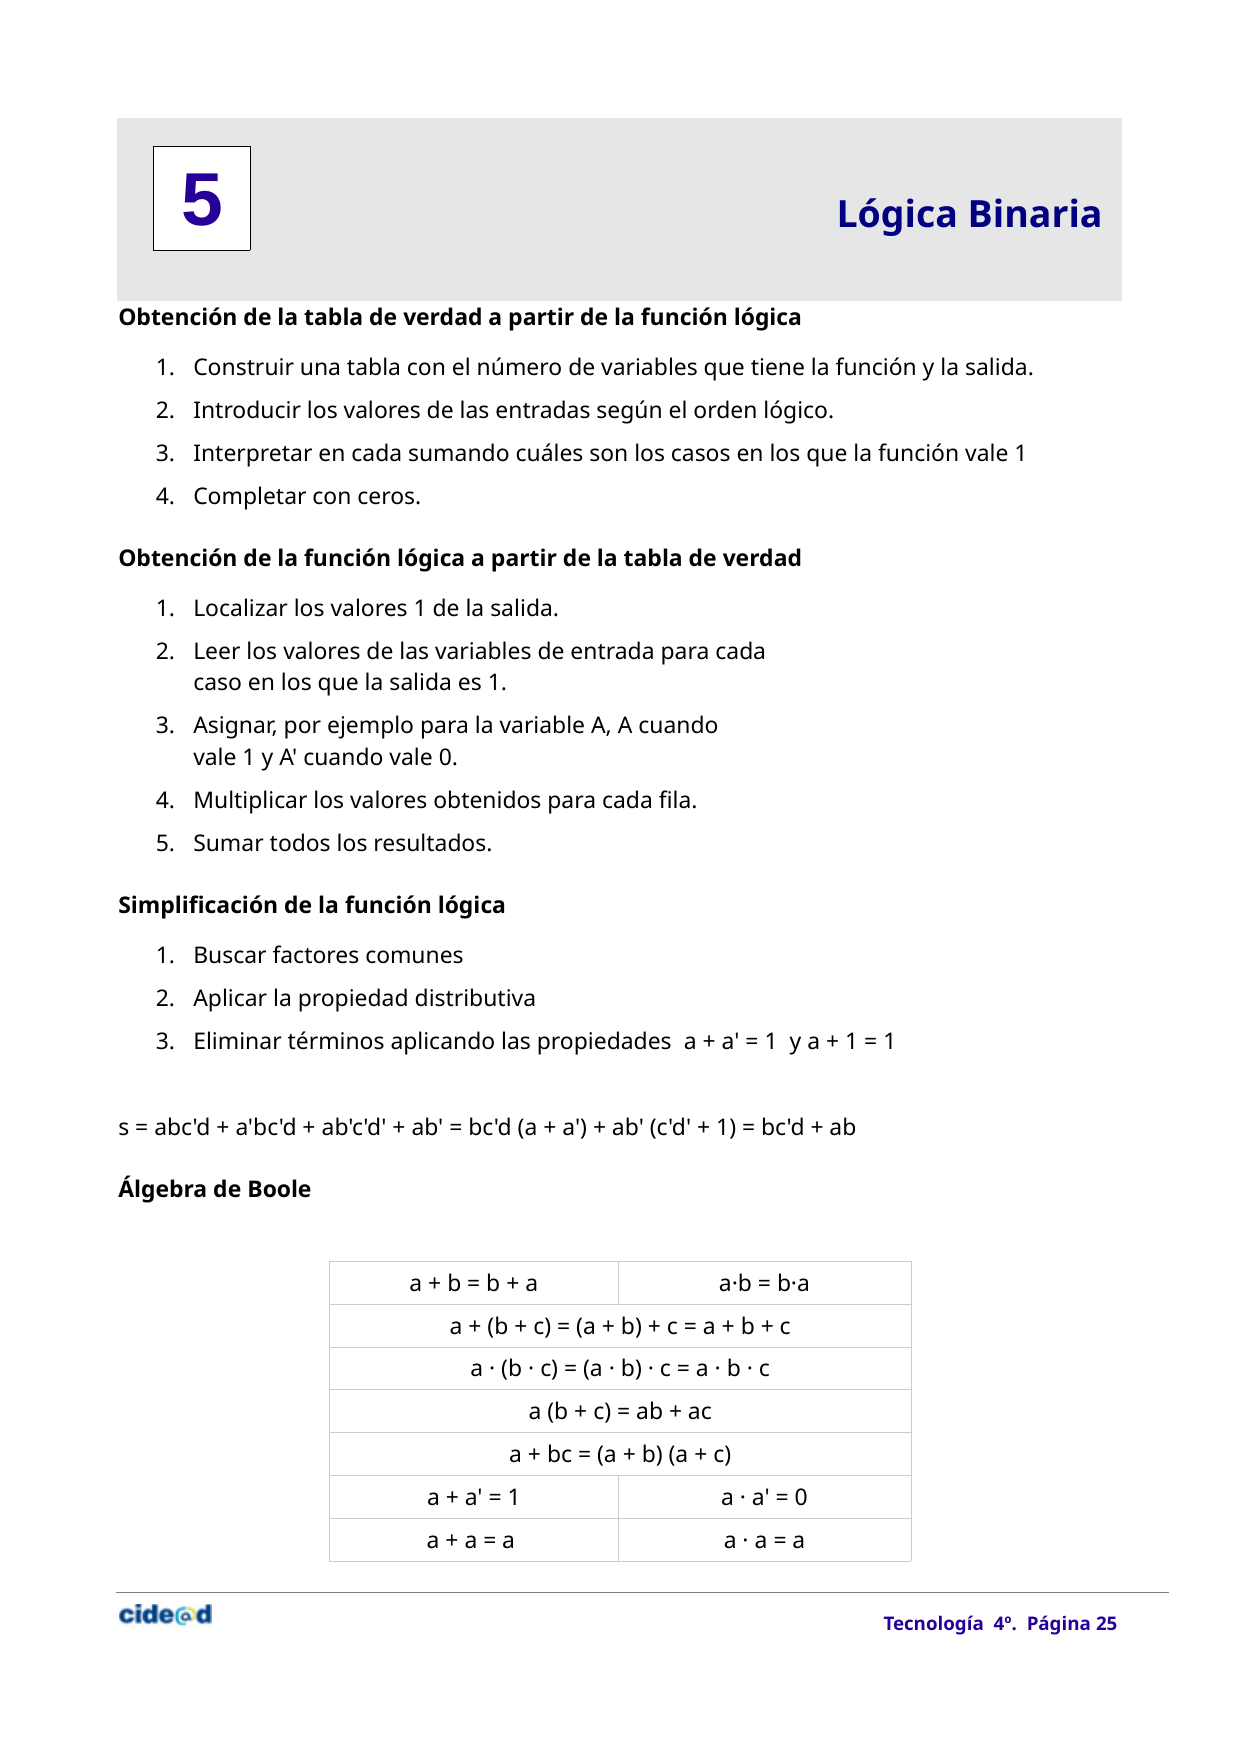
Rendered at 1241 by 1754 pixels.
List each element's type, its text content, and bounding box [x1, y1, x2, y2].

subtitle Álgebra de Boole [118, 1173, 1122, 1205]
table_cell a · (b · c) = (a · b) · c = a · b · c [330, 1348, 911, 1389]
subtitle Obtención de la función lógica a partir de la tabla de verdad [118, 542, 1122, 573]
subtitle Obtención de la tabla de verdad a partir de la función lógica [118, 301, 1122, 332]
list Multiplicar los valores obtenidos para cada fila. [156, 784, 1122, 815]
table_header a·b = b·a [619, 1262, 911, 1304]
list Asignar, por ejemplo para la variable A, A cuando vale 1 y A' cuando vale 0. [156, 709, 1122, 772]
list Construir una tabla con el número de variables que tiene la función y la salida. [156, 351, 1122, 382]
table_cell a + a = a [330, 1519, 618, 1561]
table_cell a · a = a [619, 1519, 911, 1561]
list Interpretar en cada sumando cuáles son los casos en los que la función vale 1 [156, 437, 1122, 468]
list Aplicar la propiedad distributiva [156, 982, 1122, 1013]
table_cell a + bc = (a + b) (a + c) [330, 1433, 911, 1475]
table_cell a (b + c) = ab + ac [330, 1390, 911, 1432]
table_cell a + a' = 1 [330, 1476, 618, 1518]
list Localizar los valores 1 de la salida. [156, 592, 1122, 623]
subtitle Simplificación de la función lógica [118, 889, 1122, 920]
list Completar con ceros. [156, 480, 1122, 511]
picture [118, 1604, 212, 1627]
table_cell a · a' = 0 [619, 1476, 911, 1518]
list Introducir los valores de las entradas según el orden lógico. [156, 394, 1122, 425]
list Leer los valores de las variables de entrada para cada caso en los que la salida es 1. [156, 635, 1122, 697]
table_header a + b = b + a [330, 1262, 618, 1304]
list Eliminar términos aplicando las propiedades a + a' = 1 y a + 1 = 1 [156, 1025, 1122, 1056]
text s = abc'd + a'bc'd + ab'c'd' + ab' = bc'd (a + a') + ab' (c'd' + 1) = bc'd + ab [118, 1111, 1122, 1142]
list Sumar todos los resultados. [156, 827, 1122, 858]
table_cell a + (b + c) = (a + b) + c = a + b + c [330, 1305, 911, 1347]
list Buscar factores comunes [156, 939, 1122, 970]
